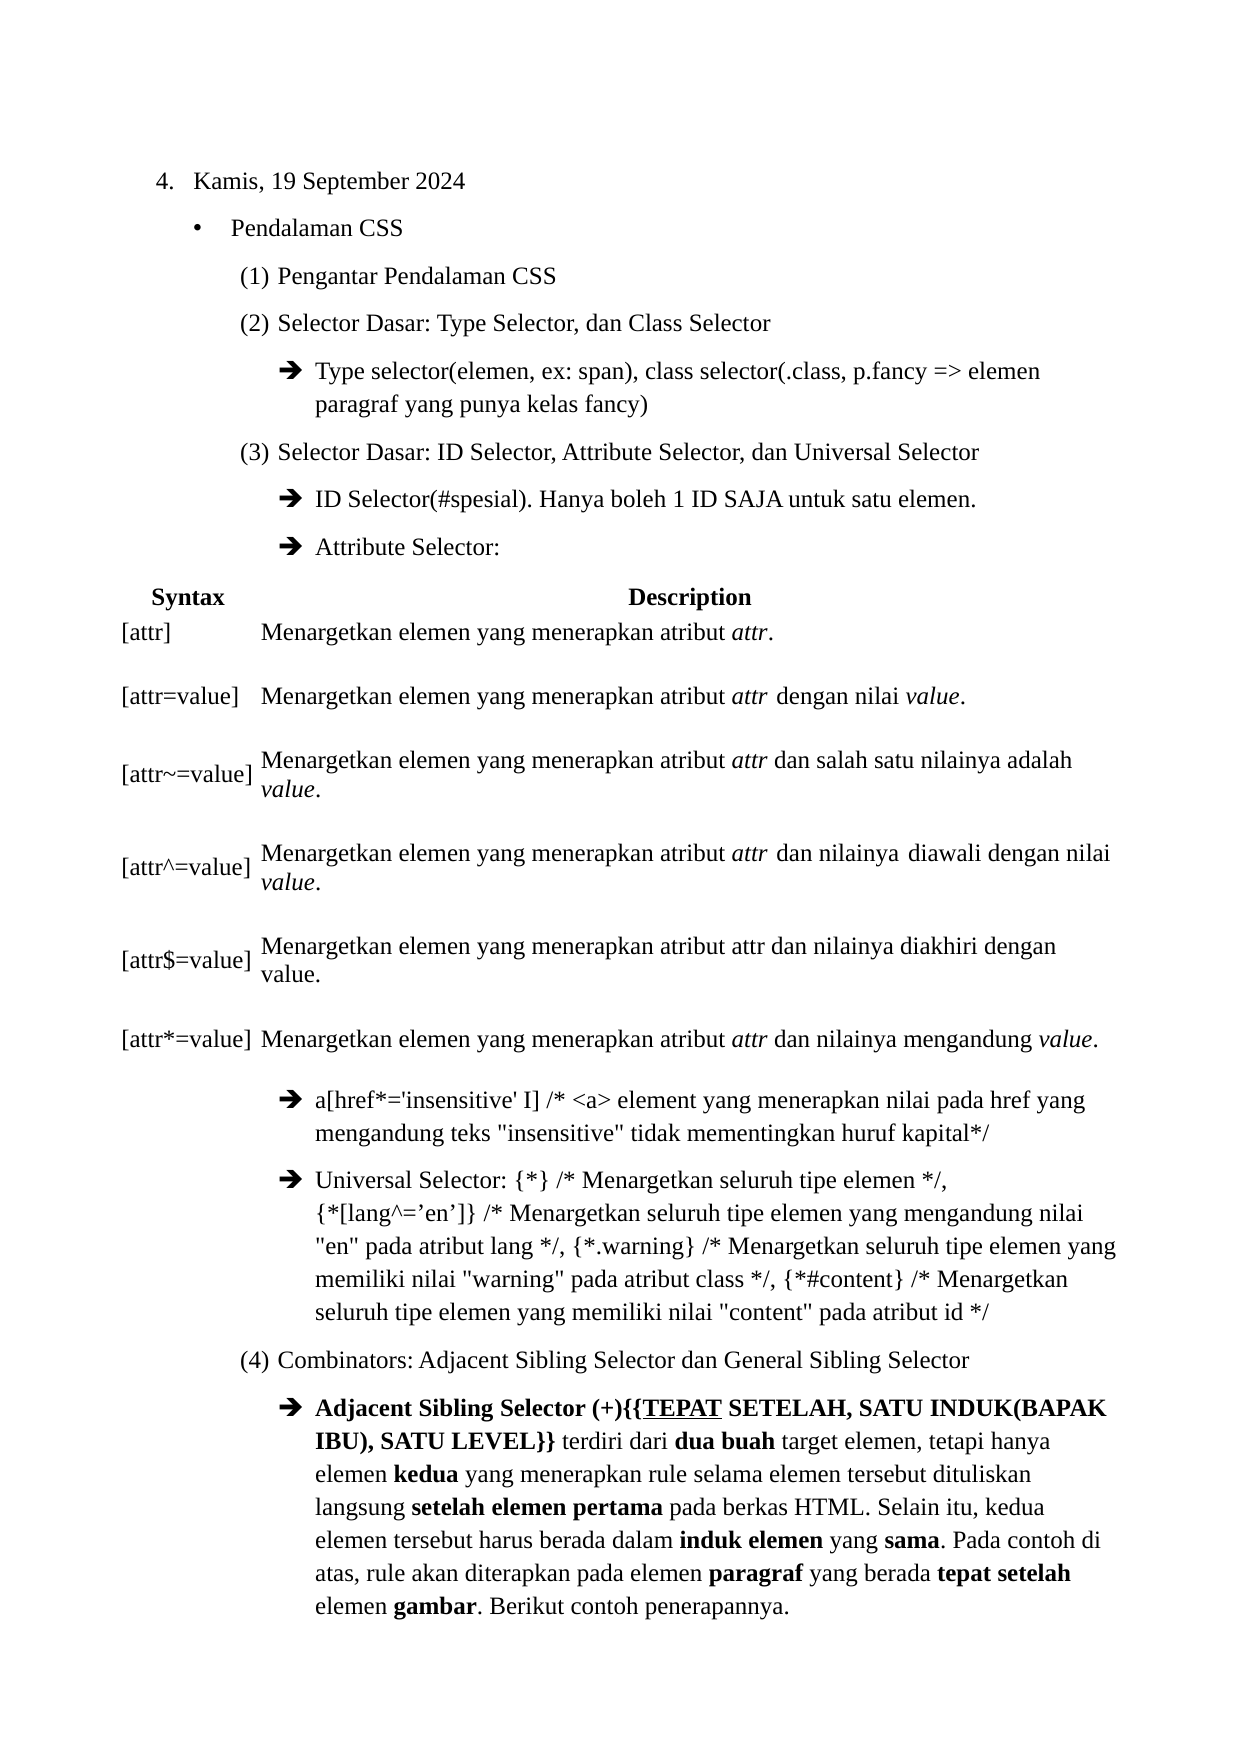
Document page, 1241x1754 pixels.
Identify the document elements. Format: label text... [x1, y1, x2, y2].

table_cell [attr] [118, 614, 258, 678]
list Adjacent Sibling Selector (+){{TEPAT SETELAH, SATU INDUK(BAPAK IBU), SATU LEVEL}} terdiri dari dua buah target elemen, tetapi hanya elemen kedua yang menerapkan rule selama elemen tersebut dituliskan langsung setelah elemen pertama pada berkas HTML. Selain itu, kedua elemen tersebut harus berada dalam induk elemen yang sama. Pada contoh di atas, rule akan diterapkan pada elemen paragraf yang berada tepat setelah elemen gambar. Berikut contoh penerapannya. [277, 1393, 1122, 1619]
list a[href*='insensitive' I] /* <a> element yang menerapkan nilai pada href yang mengandung teks "insensitive" tidak mementingkan huruf kapital*/ [277, 1085, 1122, 1147]
list Combinators: Adjacent Sibling Selector dan General Sibling Selector [240, 1345, 1122, 1374]
list Pendalaman CSS [193, 213, 1122, 242]
table_header Syntax [118, 580, 258, 614]
table_cell Menargetkan elemen yang menerapkan atribut attr dan nilainya diakhiri dengan value. [258, 928, 1122, 1021]
list Selector Dasar: Type Selector, dan Class Selector [240, 308, 1122, 337]
list Pengantar Pendalaman CSS [240, 261, 1122, 290]
list Type selector(elemen, ex: span), class selector(.class, p.fancy => elemen paragraf yang punya kelas fancy) [277, 356, 1122, 418]
table_cell [attr$=value] [118, 928, 258, 1021]
list Kamis, 19 September 2024 [156, 166, 1122, 194]
table_header Description [258, 580, 1122, 614]
list Attribute Selector: [277, 532, 1122, 561]
table_cell Menargetkan elemen yang menerapkan atribut attr dan nilainya diawali dengan nilai value. [258, 835, 1122, 928]
table_cell Menargetkan elemen yang menerapkan atribut attr. [258, 614, 1122, 678]
list Selector Dasar: ID Selector, Attribute Selector, dan Universal Selector [240, 437, 1122, 466]
table_cell [attr=value] [118, 678, 258, 742]
table_cell [attr^=value] [118, 835, 258, 928]
table_cell Menargetkan elemen yang menerapkan atribut attr dengan nilai value. [258, 678, 1122, 742]
list ID Selector(#spesial). Hanya boleh 1 ID SAJA untuk satu elemen. [277, 484, 1122, 513]
table_cell Menargetkan elemen yang menerapkan atribut attr dan nilainya mengandung value. [258, 1021, 1122, 1085]
list Universal Selector: {*} /* Menargetkan seluruh tipe elemen */, {*[lang^=’en’]} /* Menargetkan seluruh tipe elemen yang mengandung nilai "en" pada atribut lang */, {*.warning} /* Menargetkan seluruh tipe elemen yang memiliki nilai "warning" pada atribut class */, {*#content} /* Menargetkan seluruh tipe elemen yang memiliki nilai "content" pada atribut id */ [277, 1165, 1122, 1326]
table_cell [attr*=value] [118, 1021, 258, 1085]
table_cell [attr~=value] [118, 742, 258, 835]
table_cell Menargetkan elemen yang menerapkan atribut attr dan salah satu nilainya adalah value. [258, 742, 1122, 835]
